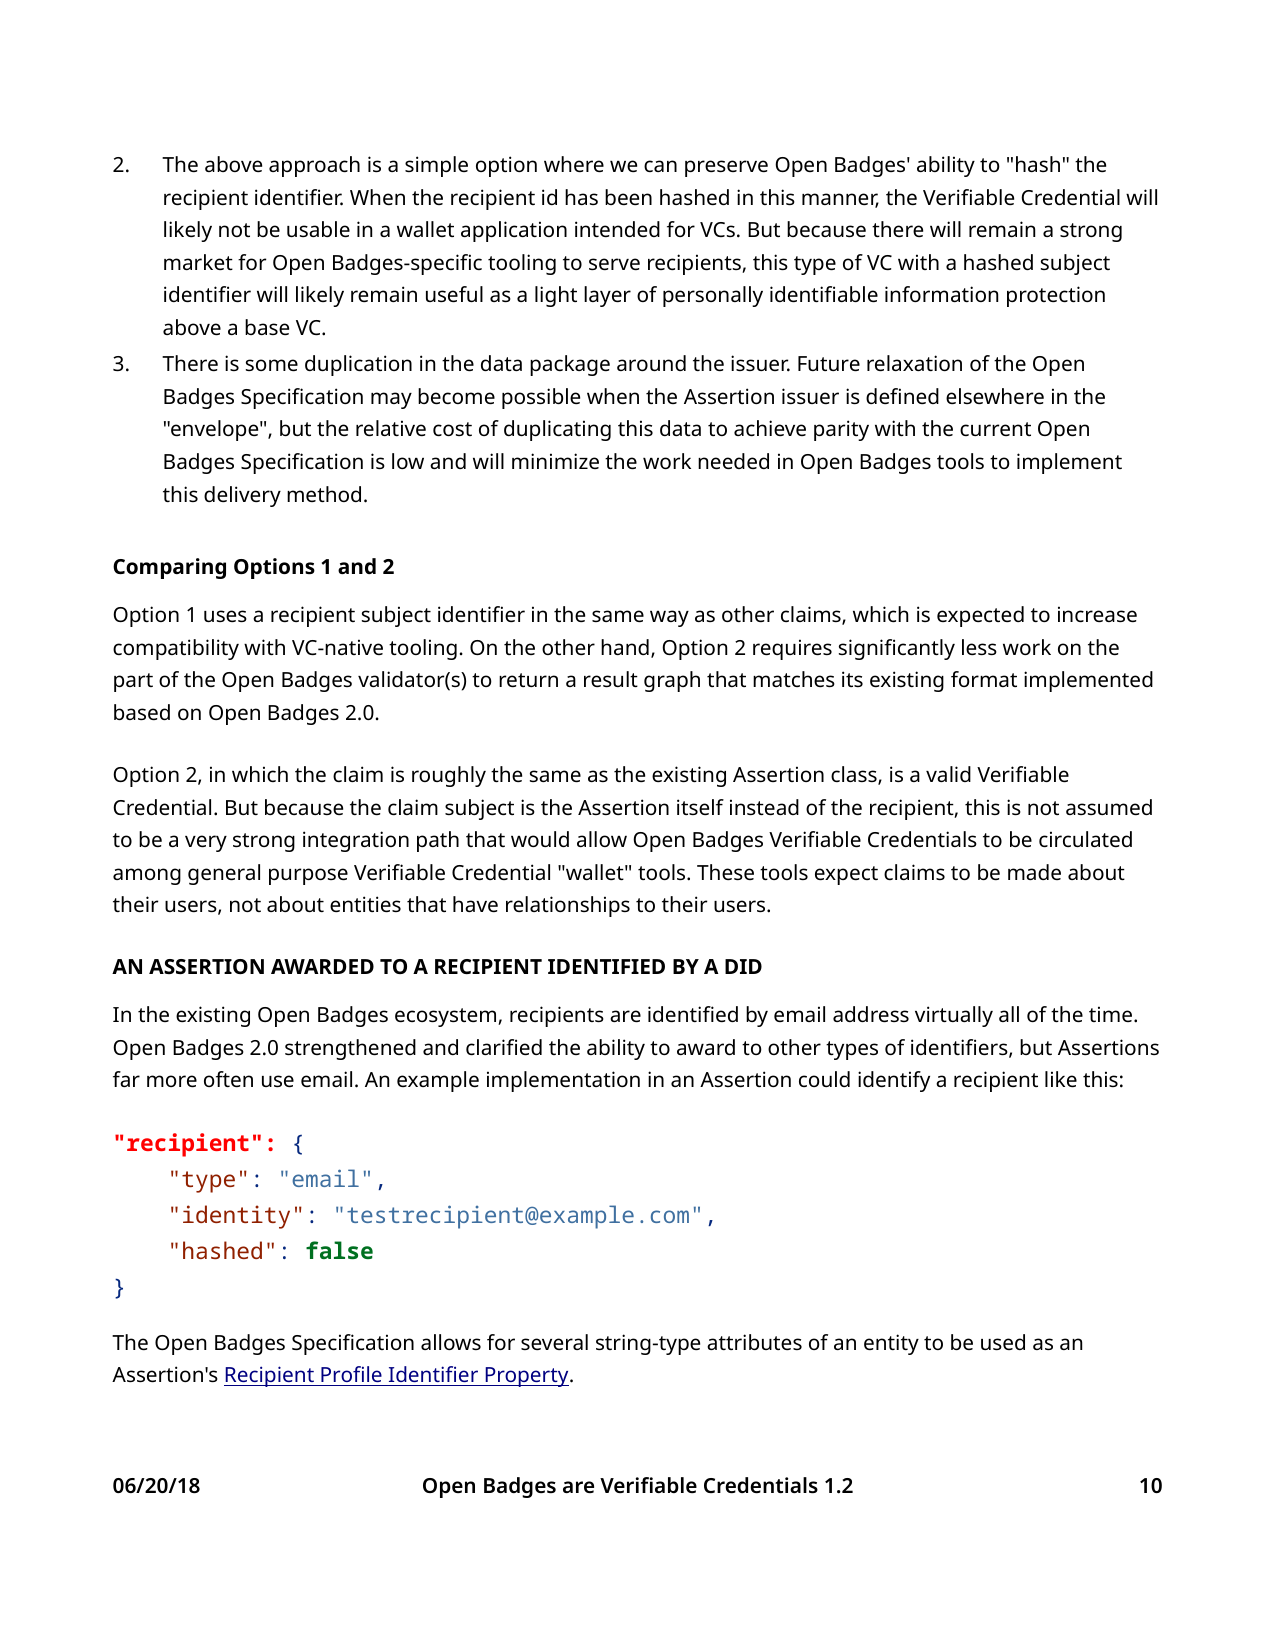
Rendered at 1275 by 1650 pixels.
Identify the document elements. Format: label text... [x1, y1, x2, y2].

text The Open Badges Specification allows for several string-type attributes of an entity to be used as an Assertion's Recipient Profile Identifier Property. [112, 1328, 1162, 1389]
text Option 1 uses a recipient subject identifier in the same way as other claims, which is expected to increase compatibility with VC-native tooling. On the other hand, Option 2 requires significantly less work on the part of the Open Badges validator(s) to return a result graph that matches its existing format implemented based on Open Badges 2.0. [112, 600, 1162, 726]
text Option 2, in which the claim is roughly the same as the existing Assertion class, is a valid Verifiable Credential. But because the claim subject is the Assertion itself instead of the recipient, this is not assumed to be a very strong integration path that would allow Open Badges Verifiable Credentials to be circulated among general purpose Verifiable Credential "wallet" tools. These tools expect claims to be made about their users, not about entities that have relationships to their users. [112, 760, 1162, 919]
subtitle Comparing Options 1 and 2 [112, 552, 1162, 581]
subtitle An Assertion Awarded to a Recipient Identified by a DID [112, 952, 1162, 981]
text "recipient": { "type": "email", "identity": "testrecipient@example.com", "hashed": false } [112, 1127, 1162, 1302]
list There is some duplication in the data package around the issuer. Future relaxation of the Open Badges Specification may become possible when the Assertion issuer is defined elsewhere in the "envelope", but the relative cost of duplicating this data to achieve parity with the current Open Badges Specification is low and will minimize the work needed in Open Badges tools to implement this delivery method. [112, 349, 1162, 508]
text In the existing Open Badges ecosystem, recipients are identified by email address virtually all of the time. Open Badges 2.0 strengthened and clarified the ability to award to other types of identifiers, but Assertions far more often use email. An example implementation in an Assertion could identify a recipient like this: [112, 1000, 1162, 1094]
list The above approach is a simple option where we can preserve Open Badges' ability to "hash" the recipient identifier. When the recipient id has been hashed in this manner, the Verifiable Credential will likely not be usable in a wallet application intended for VCs. But because there will remain a strong market for Open Badges-specific tooling to serve recipients, this type of VC with a hashed subject identifier will likely remain useful as a light layer of personally identifiable information protection above a base VC. [112, 150, 1162, 341]
